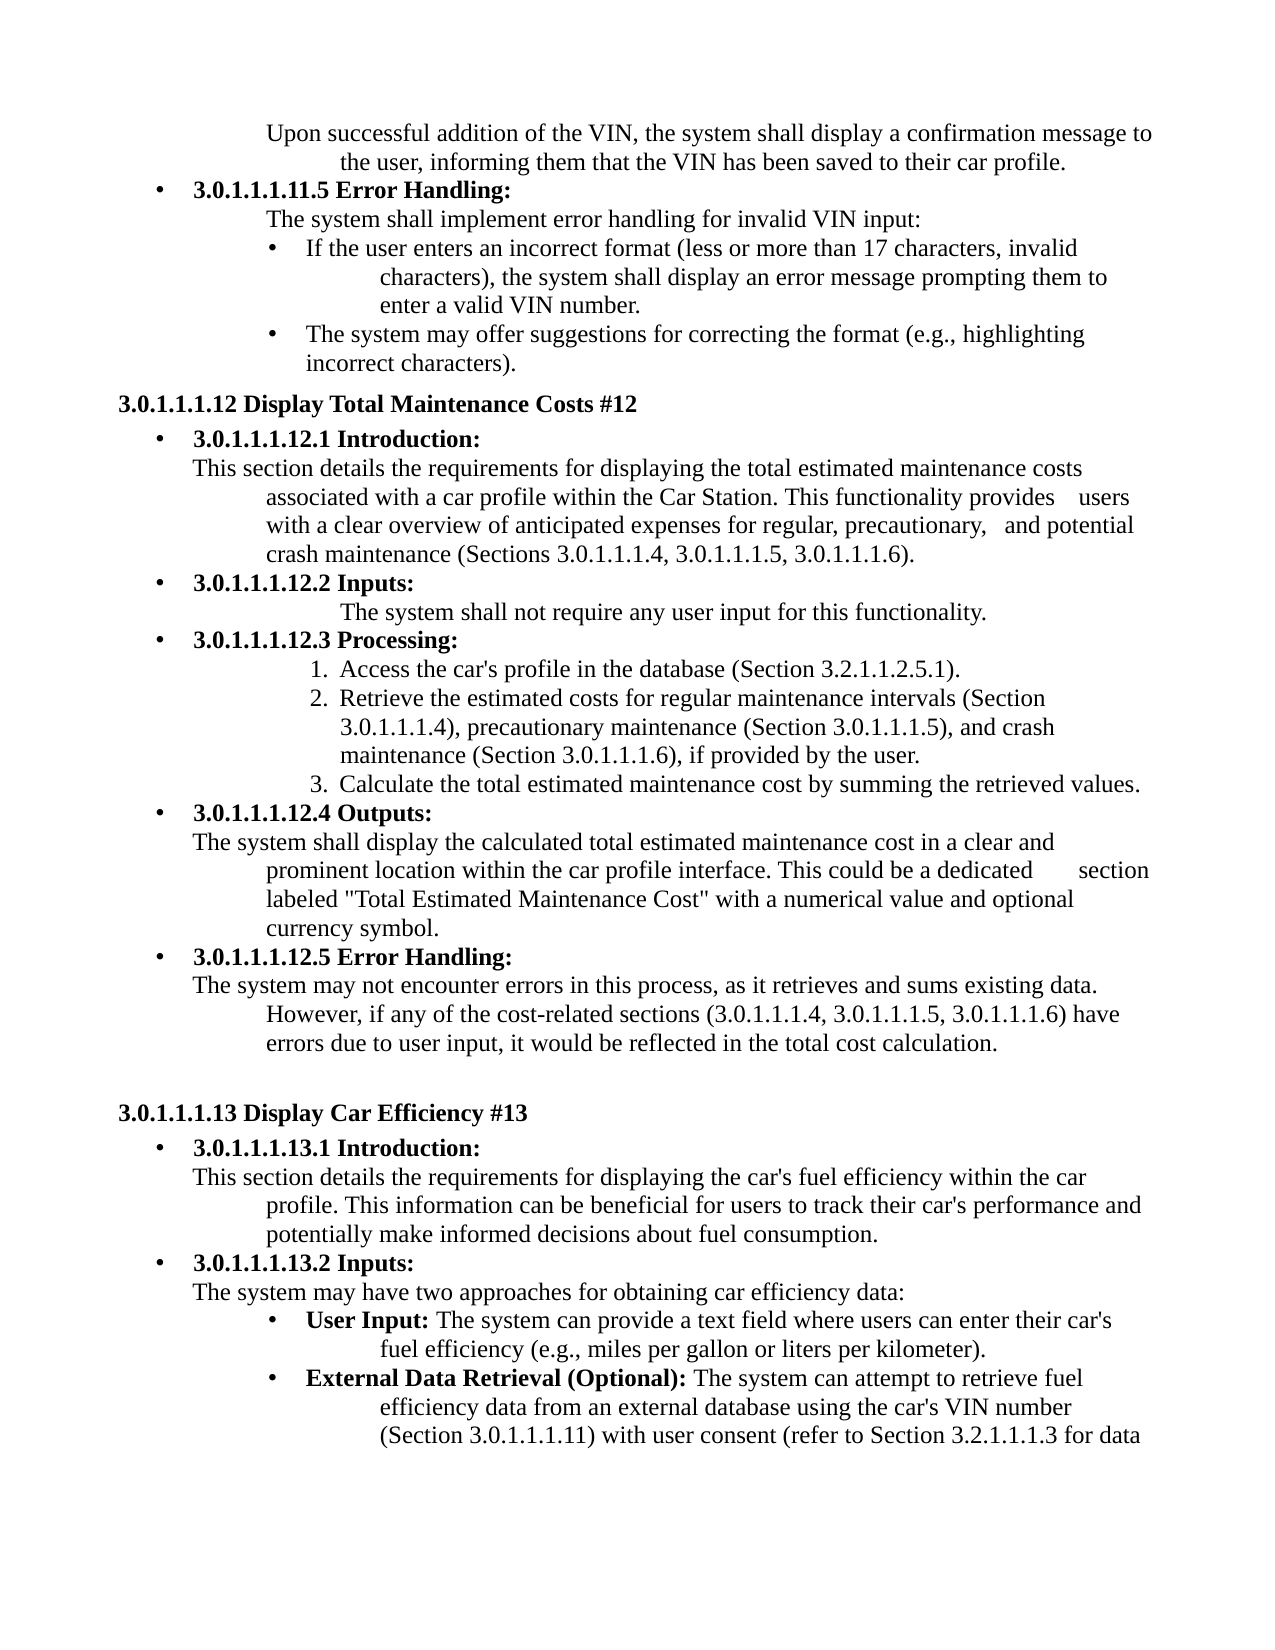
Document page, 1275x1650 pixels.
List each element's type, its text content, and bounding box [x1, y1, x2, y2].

text This section details the requirements for displaying the total estimated maintenance costs associated with a car profile within the Car Station. This functionality provides users with a clear overview of anticipated expenses for regular, precautionary, and potential crash maintenance (Sections 3.0.1.1.1.4, 3.0.1.1.1.5, 3.0.1.1.1.6). [192, 453, 1157, 568]
text The system shall display the calculated total estimated maintenance cost in a clear and prominent location within the car profile interface. This could be a dedicated section labeled "Total Estimated Maintenance Cost" with a numerical value and optional currency symbol. [192, 827, 1157, 942]
text The system shall not require any user input for this functionality. [118, 597, 1157, 626]
text This section details the requirements for displaying the car's fuel efficiency within the car profile. This information can be beneficial for users to track their car's performance and potentially make informed decisions about fuel consumption. [192, 1162, 1157, 1248]
list 3.0.1.1.1.12.1 Introduction: [156, 424, 1157, 453]
text Upon successful addition of the VIN, the system shall display a confirmation message to the user, informing them that the VIN has been saved to their car profile. [266, 118, 1157, 176]
list 3.0.1.1.1.11.5 Error Handling: [156, 176, 1157, 204]
text The system may have two approaches for obtaining car efficiency data: [192, 1277, 1157, 1306]
list Calculate the total estimated maintenance cost by summing the retrieved values. [309, 769, 1157, 798]
list 3.0.1.1.1.12.2 Inputs: [156, 568, 1157, 597]
list External Data Retrieval (Optional): The system can attempt to retrieve fuel efficiency data from an external database using the car's VIN number (Section 3.0.1.1.1.11) with user consent (refer to Section 3.2.1.1.1.3 for data [268, 1363, 1157, 1449]
list User Input: The system can provide a text field where users can enter their car's fuel efficiency (e.g., miles per gallon or liters per kilometer). [268, 1306, 1157, 1363]
list Retrieve the estimated costs for regular maintenance intervals (Section 3.0.1.1.1.4), precautionary maintenance (Section 3.0.1.1.1.5), and crash maintenance (Section 3.0.1.1.1.6), if provided by the user. [309, 683, 1157, 769]
list 3.0.1.1.1.13.1 Introduction: [156, 1133, 1157, 1162]
list If the user enters an incorrect format (less or more than 17 characters, invalid characters), the system shall display an error message prompting them to enter a valid VIN number. [268, 233, 1157, 319]
list 3.0.1.1.1.12.3 Processing: [156, 626, 1157, 654]
subtitle 3.0.1.1.1.13 Display Car Efficiency #13 [118, 1098, 1157, 1127]
list 3.0.1.1.1.13.2 Inputs: [156, 1248, 1157, 1277]
list 3.0.1.1.1.12.5 Error Handling: [156, 942, 1157, 971]
list Access the car's profile in the database (Section 3.2.1.1.2.5.1). [309, 654, 1157, 683]
text The system may not encounter errors in this process, as it retrieves and sums existing data. However, if any of the cost-related sections (3.0.1.1.1.4, 3.0.1.1.1.5, 3.0.1.1.1.6) have errors due to user input, it would be reflected in the total cost calculation. [192, 971, 1157, 1057]
list 3.0.1.1.1.12.4 Outputs: [156, 798, 1157, 827]
text The system shall implement error handling for invalid VIN input: [118, 204, 1157, 233]
list The system may offer suggestions for correcting the format (e.g., highlighting incorrect characters). [268, 319, 1157, 377]
subtitle 3.0.1.1.1.12 Display Total Maintenance Costs #12 [118, 389, 1157, 418]
